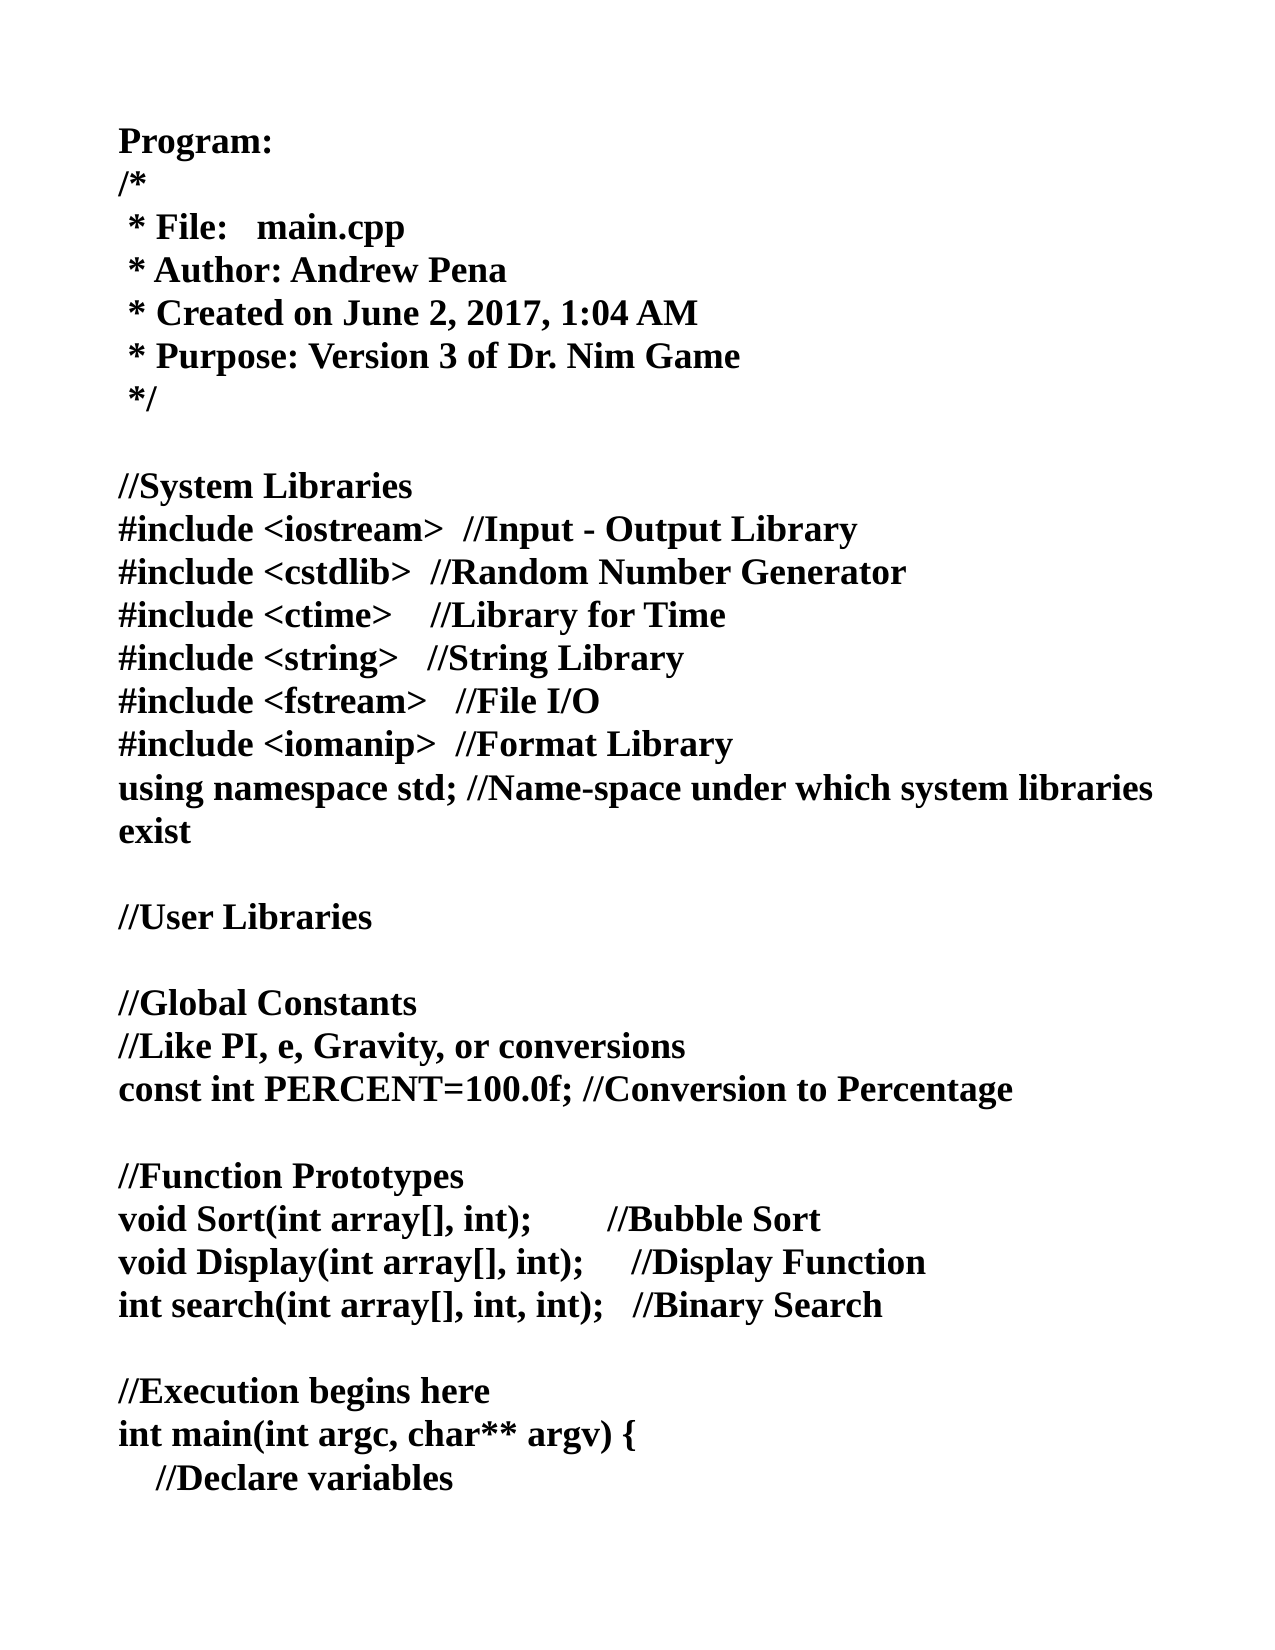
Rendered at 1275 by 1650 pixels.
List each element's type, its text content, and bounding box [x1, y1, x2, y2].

text void Display(int array[], int); //Display Function [118, 1239, 1157, 1282]
text * Created on June 2, 2017, 1:04 AM [118, 291, 1157, 334]
text #include <ctime> //Library for Time [118, 592, 1157, 636]
text //Global Constants [118, 981, 1157, 1024]
text * Purpose: Version 3 of Dr. Nim Game [118, 334, 1157, 377]
text Program: [118, 118, 1157, 161]
text int main(int argc, char** argv) { [118, 1412, 1157, 1455]
text //Like PI, e, Gravity, or conversions [118, 1024, 1157, 1067]
text const int PERCENT=100.0f; //Conversion to Percentage [118, 1067, 1157, 1110]
text //System Libraries [118, 463, 1157, 506]
text using namespace std; //Name-space under which system libraries exist [118, 765, 1157, 851]
text #include <iomanip> //Format Library [118, 722, 1157, 765]
text /* [118, 161, 1157, 204]
text #include <string> //String Library [118, 636, 1157, 679]
text #include <iostream> //Input - Output Library [118, 506, 1157, 549]
text void Sort(int array[], int); //Bubble Sort [118, 1196, 1157, 1239]
text * Author: Andrew Pena [118, 247, 1157, 291]
text #include <fstream> //File I/O [118, 679, 1157, 722]
text //Function Prototypes [118, 1153, 1157, 1196]
text //Execution begins here [118, 1369, 1157, 1412]
text */ [118, 377, 1157, 420]
text //User Libraries [118, 894, 1157, 937]
text #include <cstdlib> //Random Number Generator [118, 549, 1157, 592]
text int search(int array[], int, int); //Binary Search [118, 1282, 1157, 1326]
text * File: main.cpp [118, 204, 1157, 247]
text //Declare variables [118, 1455, 1157, 1498]
